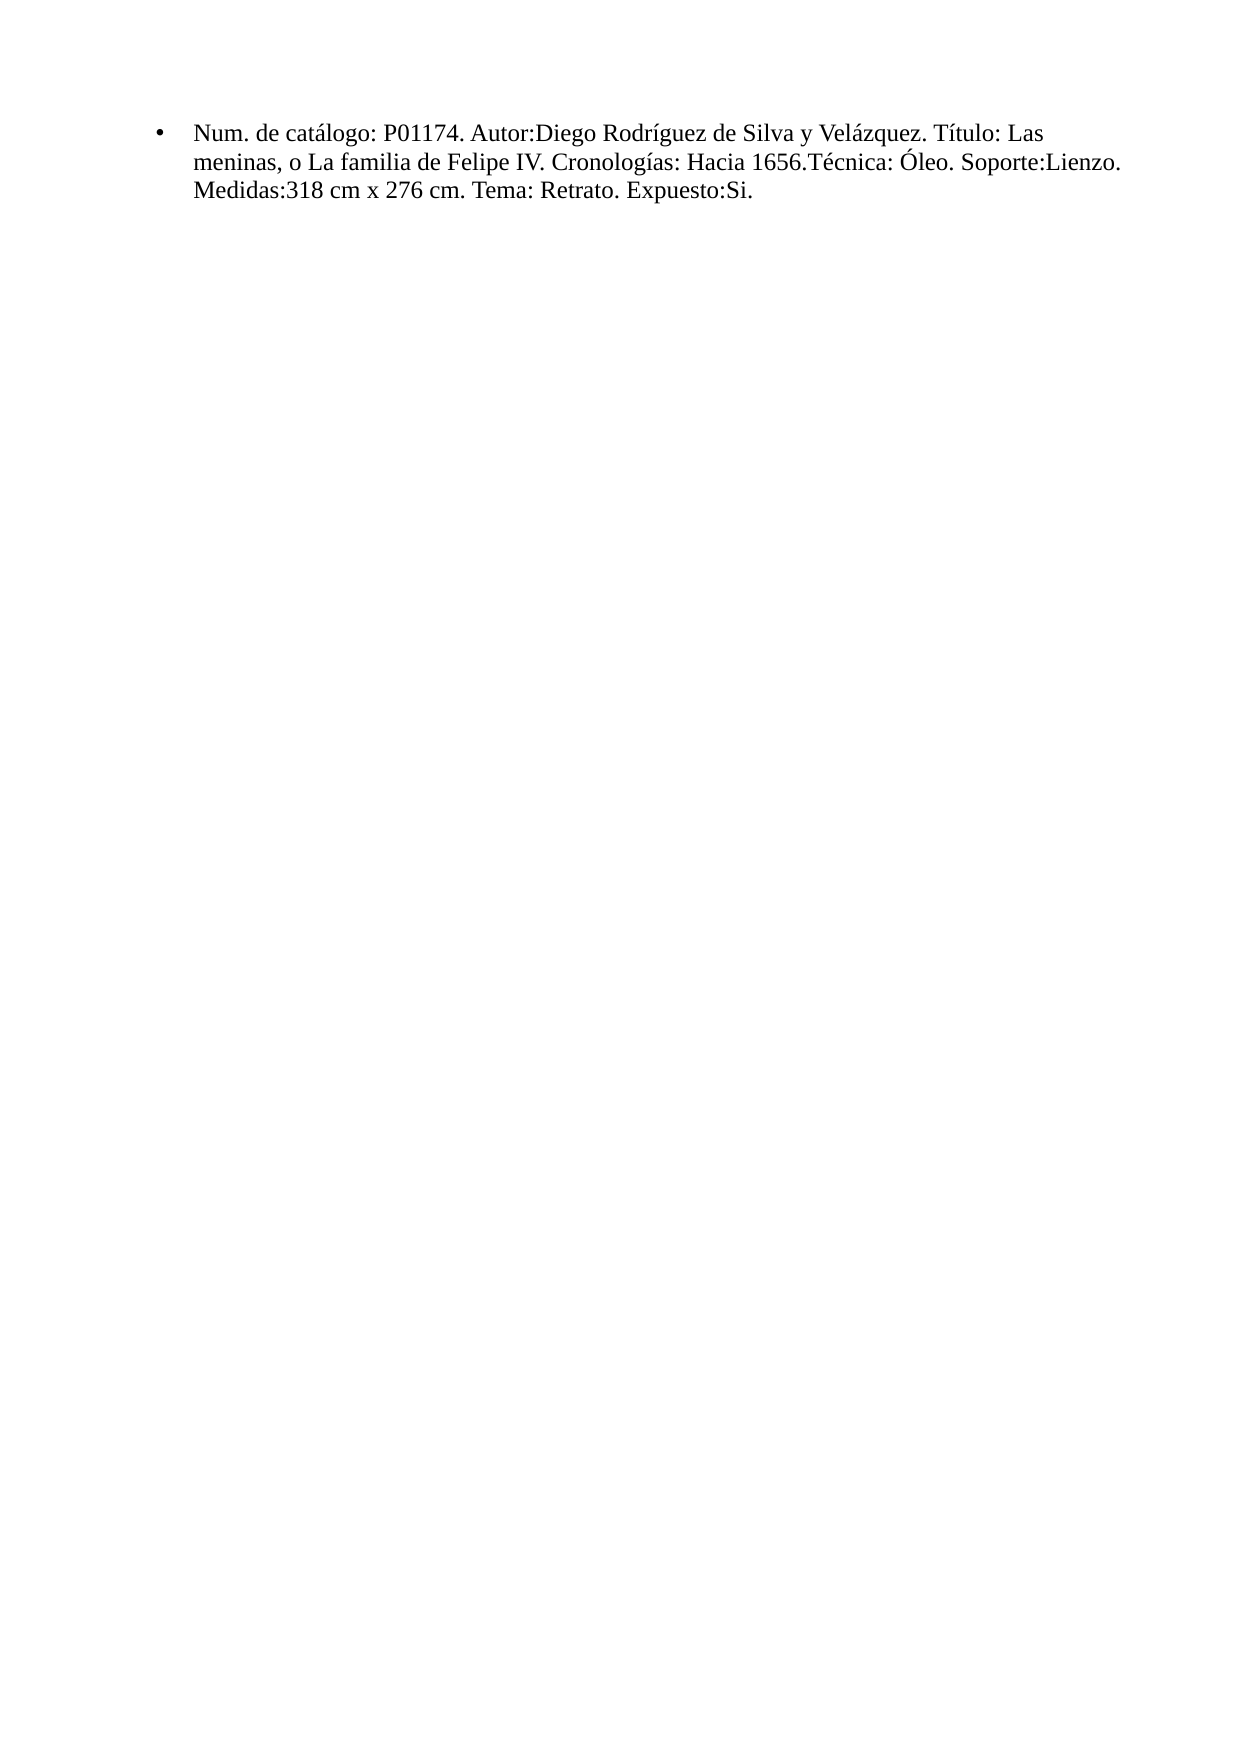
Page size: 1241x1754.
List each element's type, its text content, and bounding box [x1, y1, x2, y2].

list Num. de catálogo: P01174. Autor:Diego Rodríguez de Silva y Velázquez. Título: Las meninas, o La familia de Felipe IV. Cronologías: Hacia 1656.Técnica: Óleo. Soporte:Lienzo. Medidas:318 cm x 276 cm. Tema: Retrato. Expuesto:Si. [156, 118, 1122, 204]
